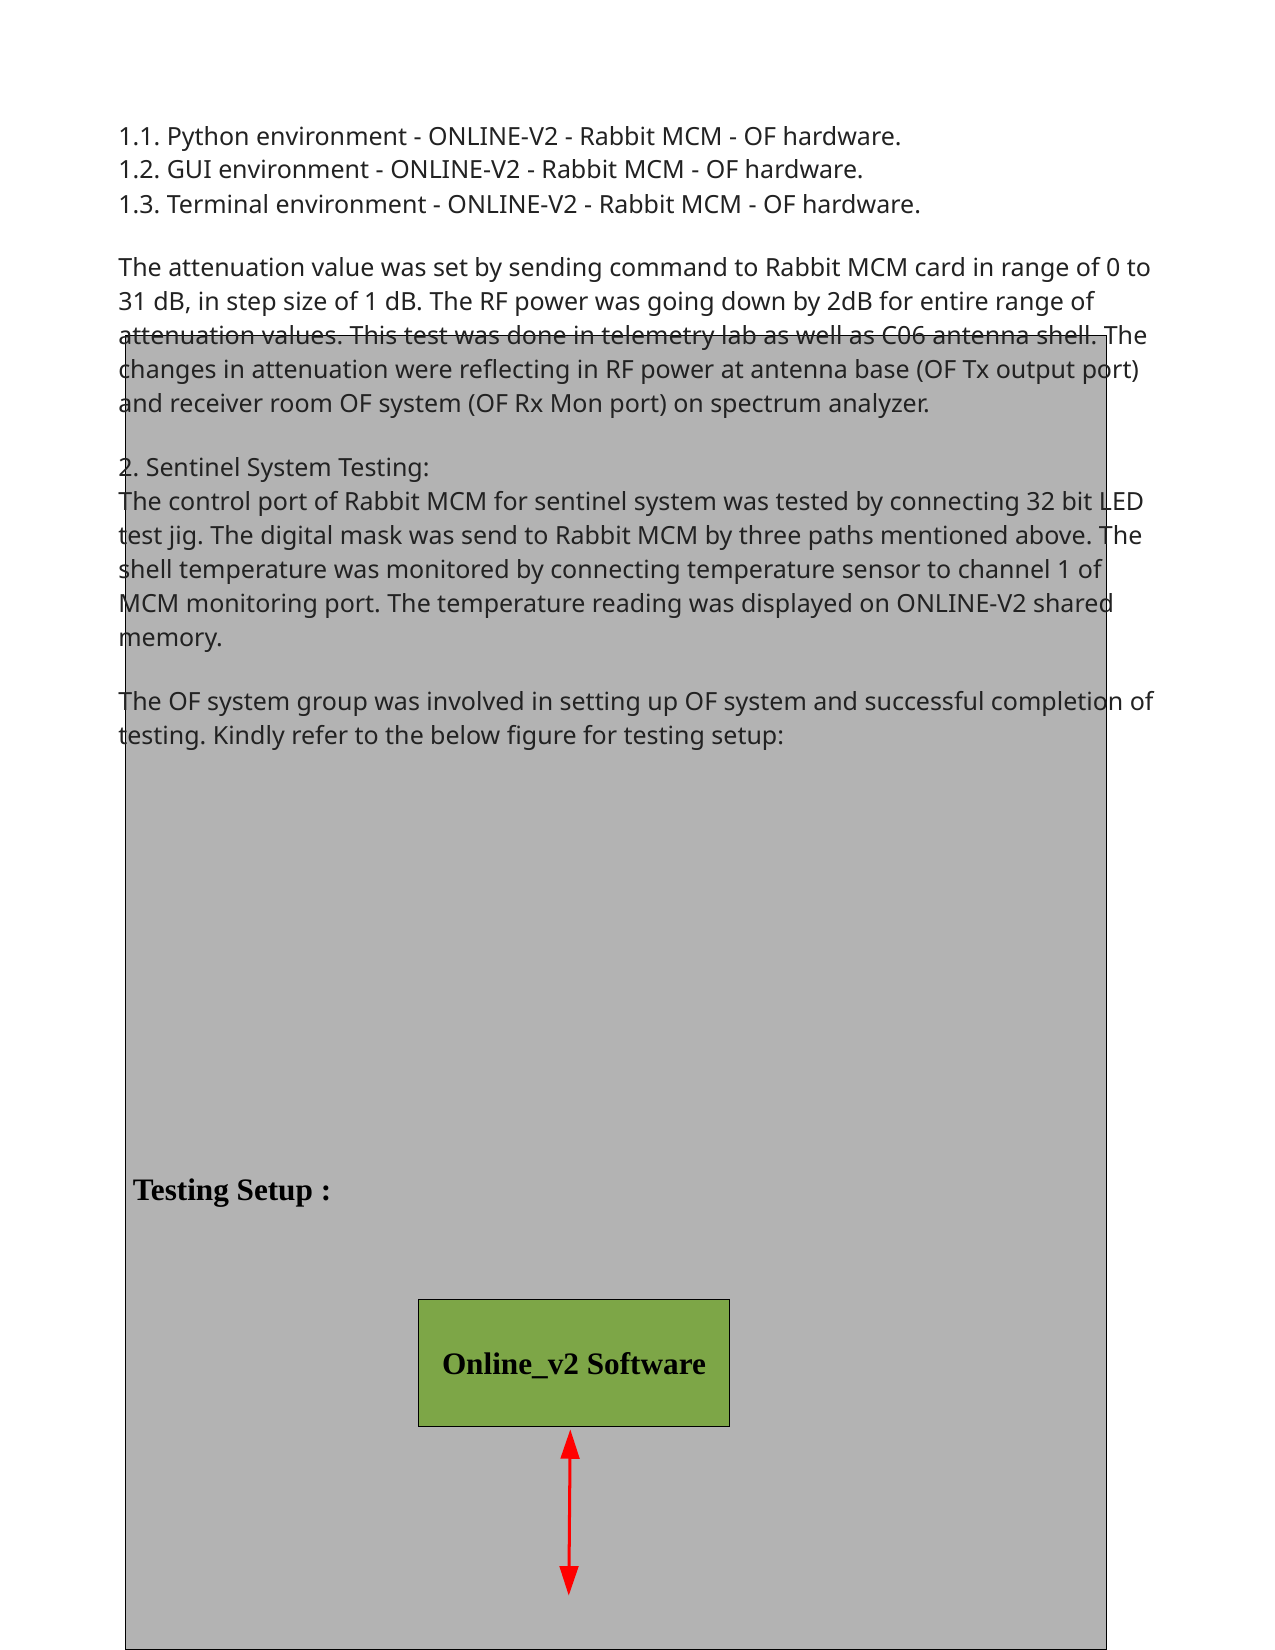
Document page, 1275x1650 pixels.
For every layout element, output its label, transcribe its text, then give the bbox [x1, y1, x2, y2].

text The attenuation value was set by sending command to Rabbit MCM card in range of 0 to 31 dB, in step size of 1 dB. The RF power was going down by 2dB for entire range of attenuation values. This test was done in telemetry lab as well as C06 antenna shell. The changes in attenuation were reflecting in RF power at antenna base (OF Tx output port) and receiver room OF system (OF Rx Mon port) on spectrum analyzer. [118, 250, 1157, 420]
text The control port of Rabbit MCM for sentinel system was tested by connecting 32 bit LED test jig. The digital mask was send to Rabbit MCM by three paths mentioned above. The shell temperature was monitored by connecting temperature sensor to channel 1 of MCM monitoring port. The temperature reading was displayed on ONLINE-V2 shared memory. [1107, 484, 1157, 654]
text The OF system group was involved in setting up OF system and successful completion of testing. Kindly refer to the below figure for testing setup: [1107, 683, 1157, 752]
text 1.1. Python environment - ONLINE-V2 - Rabbit MCM - OF hardware. 1.2. GUI environment - ONLINE-V2 - Rabbit MCM - OF hardware. 1.3. Terminal environment - ONLINE-V2 - Rabbit MCM - OF hardware. [118, 118, 1157, 220]
text 2. Sentinel System Testing: [1107, 449, 1157, 484]
